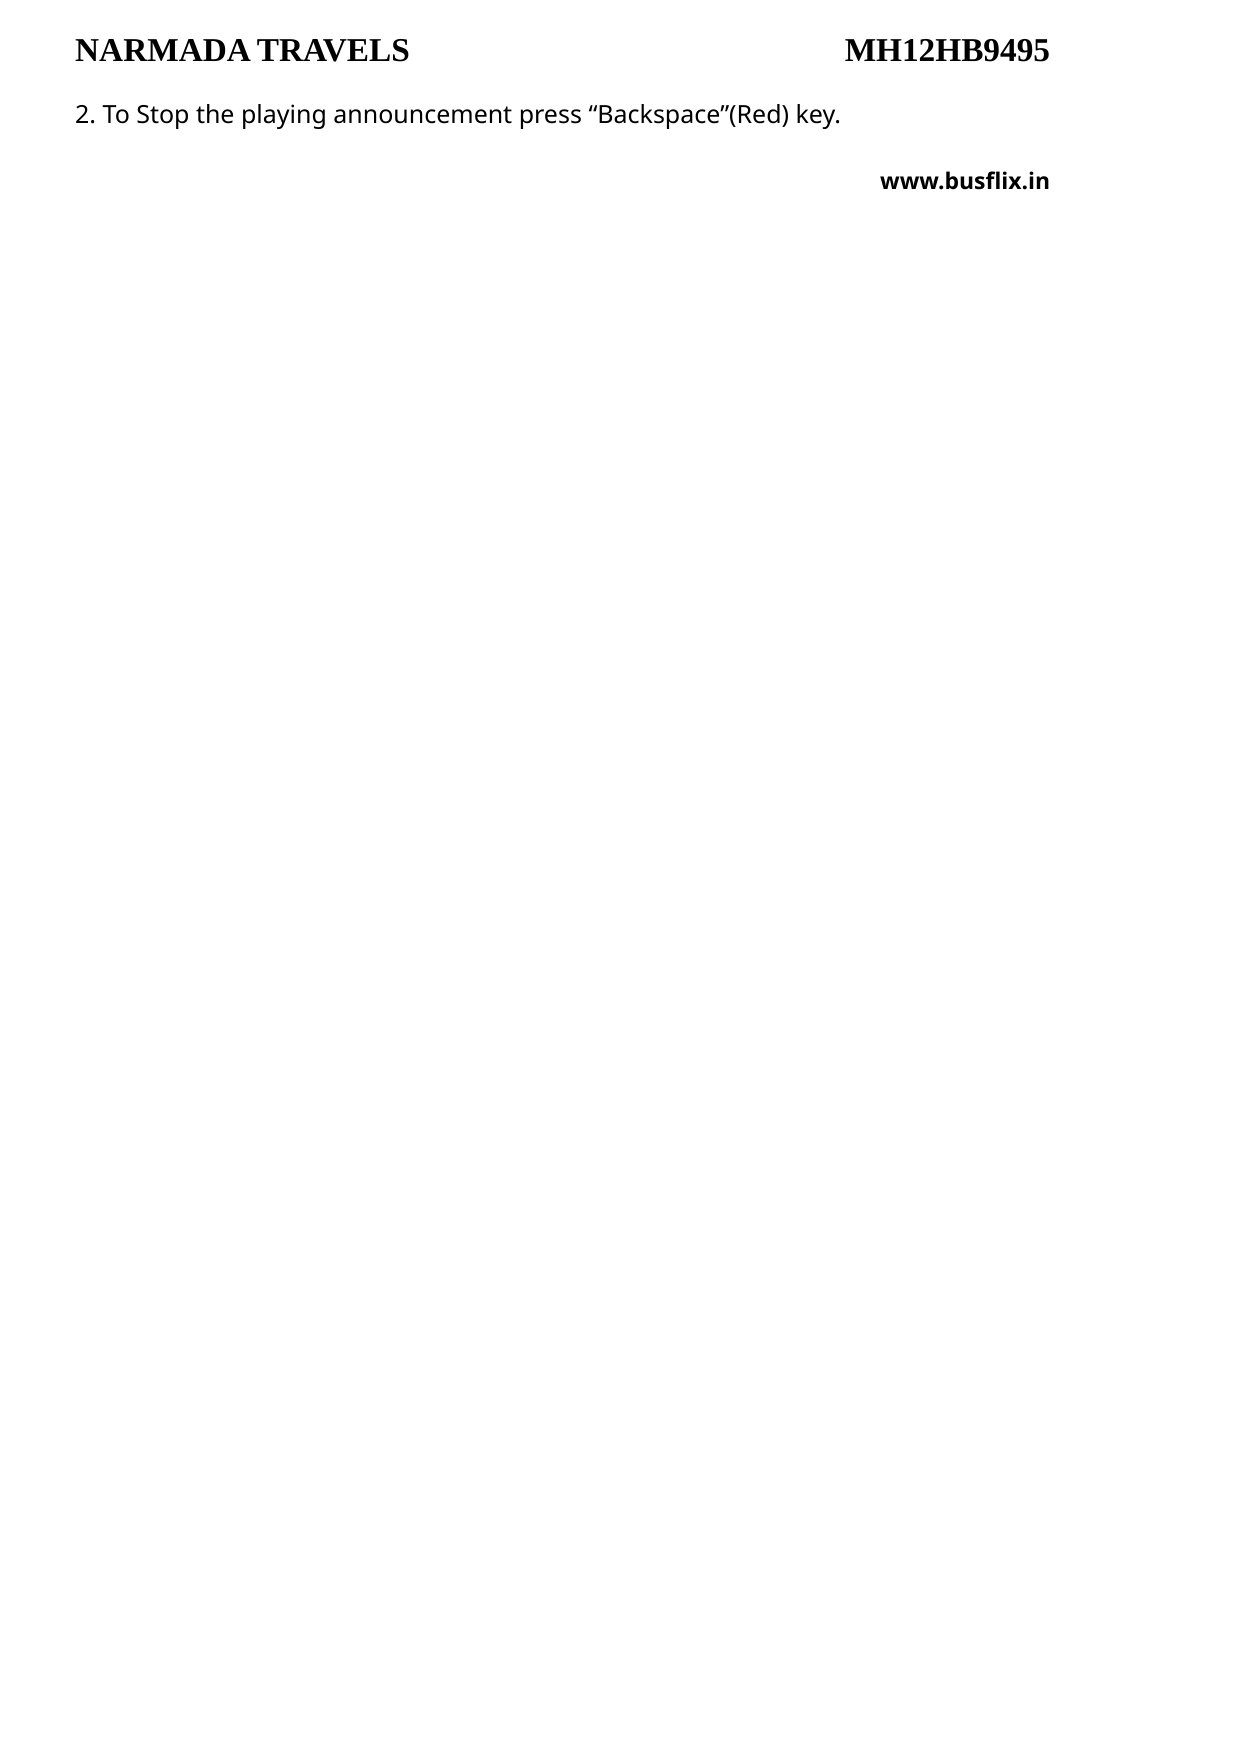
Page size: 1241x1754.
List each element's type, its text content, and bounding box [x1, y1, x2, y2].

text 2. To Stop the playing announcement press “Backspace”(Red) key. [75, 97, 1165, 131]
text www.busflix.in [75, 165, 1165, 196]
